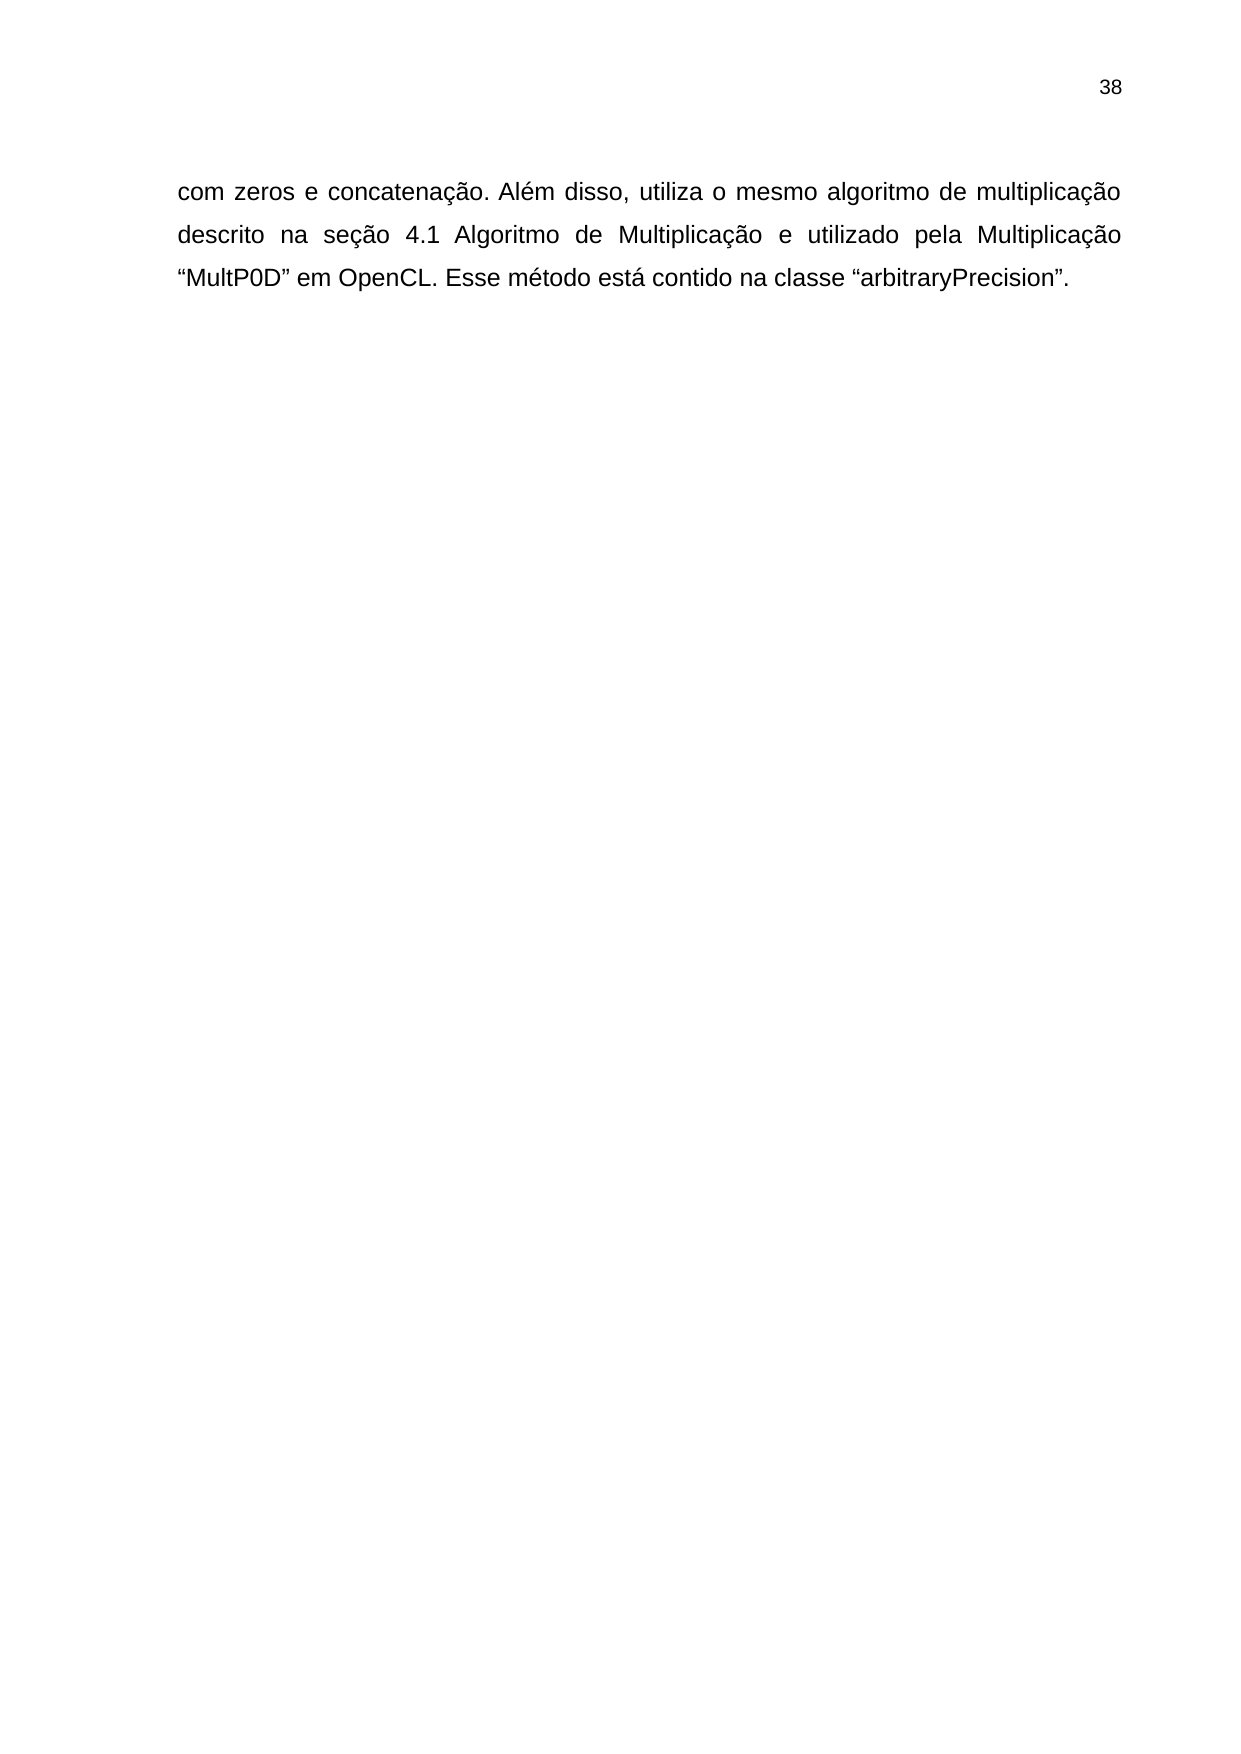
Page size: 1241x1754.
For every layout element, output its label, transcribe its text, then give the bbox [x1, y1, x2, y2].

text com zeros e concatenação. Além disso, utiliza o mesmo algoritmo de multiplicação descrito na seção 4.1 Algoritmo de Multiplicação e utilizado pela Multiplicação “MultP0D” em OpenCL. Esse método está contido na classe “arbitraryPrecision”. [177, 177, 1122, 292]
